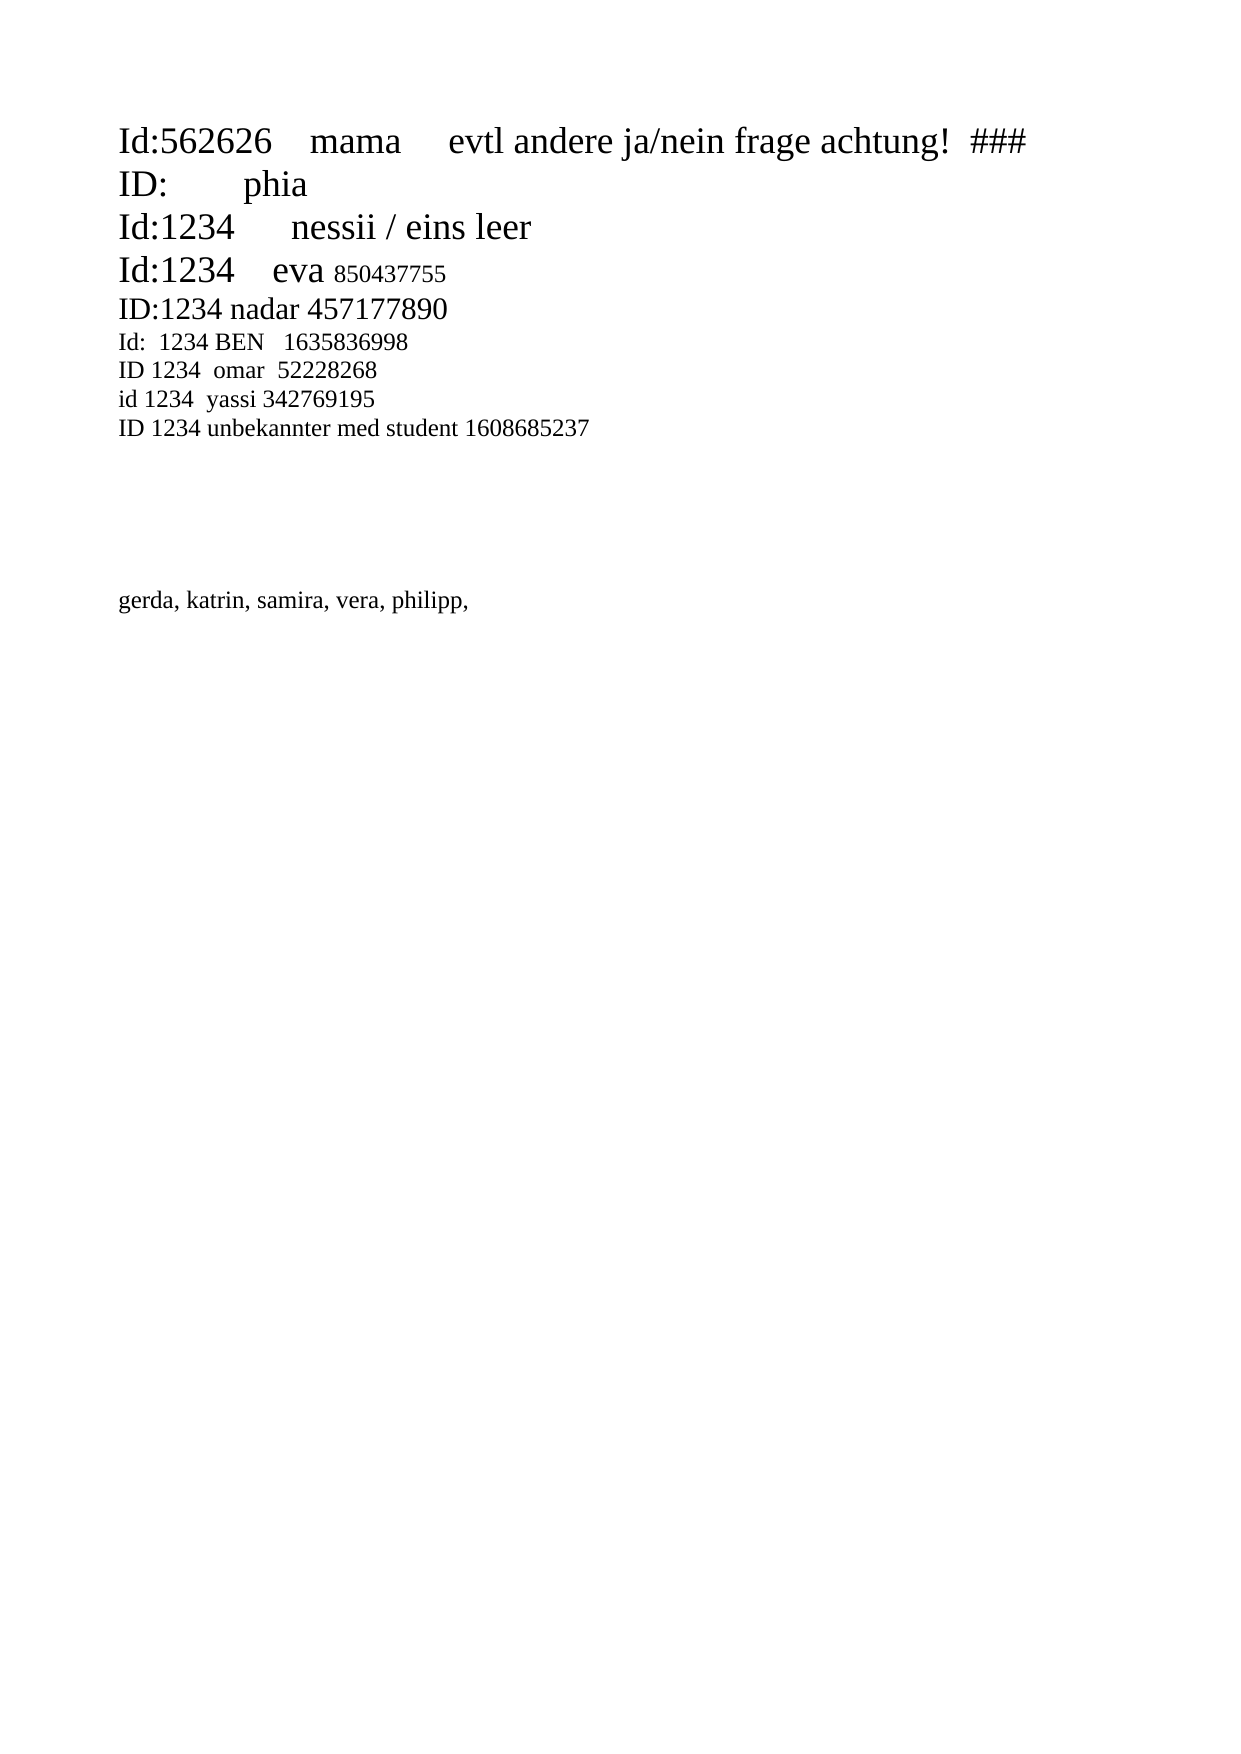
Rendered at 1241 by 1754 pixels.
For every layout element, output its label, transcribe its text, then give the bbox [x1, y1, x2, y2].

text ID: phia [118, 161, 1122, 204]
text gerda, katrin, samira, vera, philipp, [118, 585, 1122, 614]
text Id: 1234 BEN 1635836998 [118, 327, 1122, 355]
text ID:1234 nadar 457177890 [118, 291, 1122, 327]
text Id:1234 nessii / eins leer [118, 204, 1122, 247]
text ID 1234 omar 52228268 [118, 355, 1122, 384]
text ID 1234 unbekannter med student 1608685237 [118, 413, 1122, 442]
text id 1234 yassi 342769195 [118, 384, 1122, 413]
text Id:1234 eva 850437755 [118, 247, 1122, 291]
text Id:562626 mama evtl andere ja/nein frage achtung! ### [118, 118, 1122, 161]
